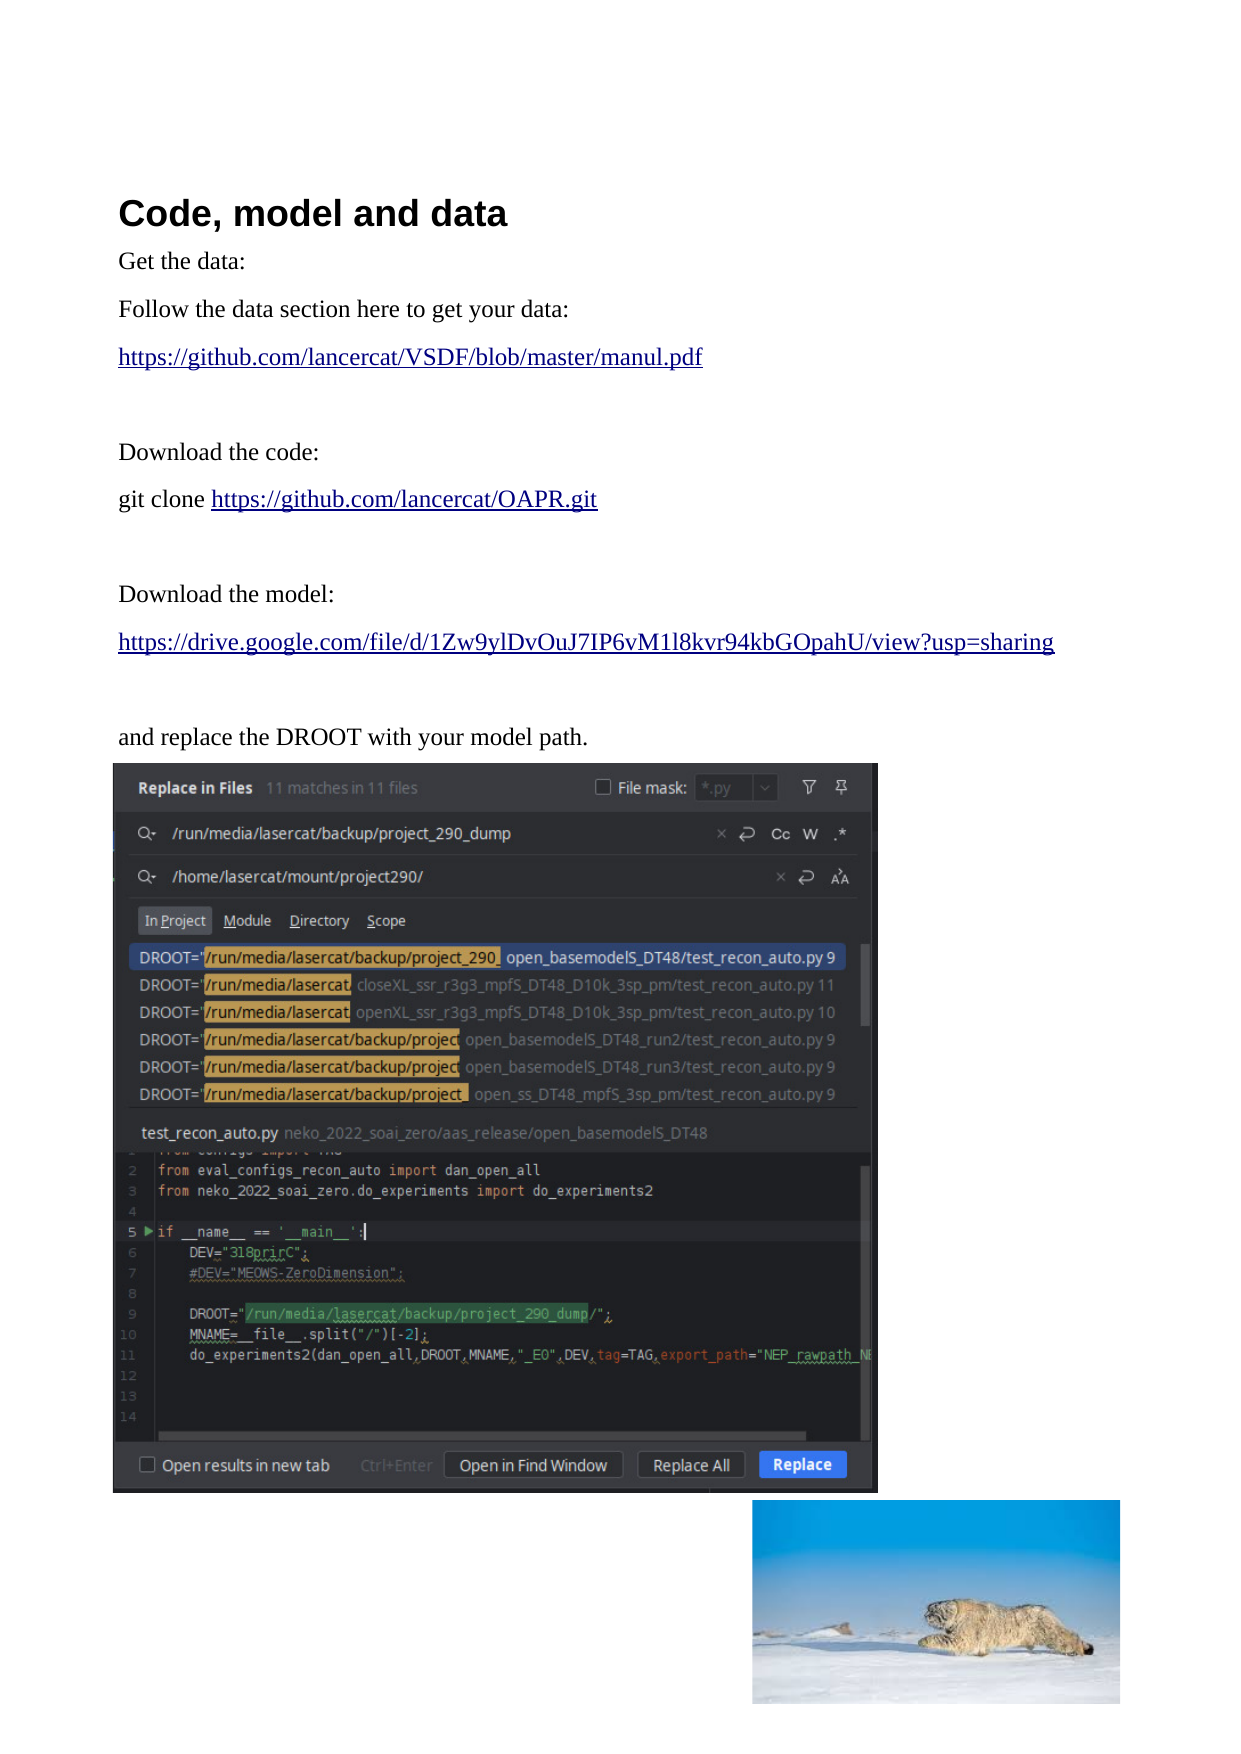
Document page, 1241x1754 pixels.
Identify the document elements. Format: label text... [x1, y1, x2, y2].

text Download the code: [118, 437, 1122, 466]
text and replace the DROOT with your model path. [118, 722, 1122, 751]
picture [112, 763, 878, 1493]
subtitle Code, model and data [118, 191, 1122, 234]
picture [1114, 1500, 1121, 1519]
text git clone https://github.com/lancercat/OAPR.git [118, 484, 1122, 513]
text https://drive.google.com/file/d/1Zw9ylDvOuJ7IP6vM1l8kvr94kbGOpahU/view?usp=sharing [118, 627, 1122, 656]
text Follow the data section here to get your data: [118, 294, 1122, 323]
text Download the model: [118, 579, 1122, 608]
text https://github.com/lancercat/VSDF/blob/master/manul.pdf [118, 342, 1122, 370]
picture [752, 1550, 1121, 1704]
text Get the data: [118, 246, 1122, 275]
